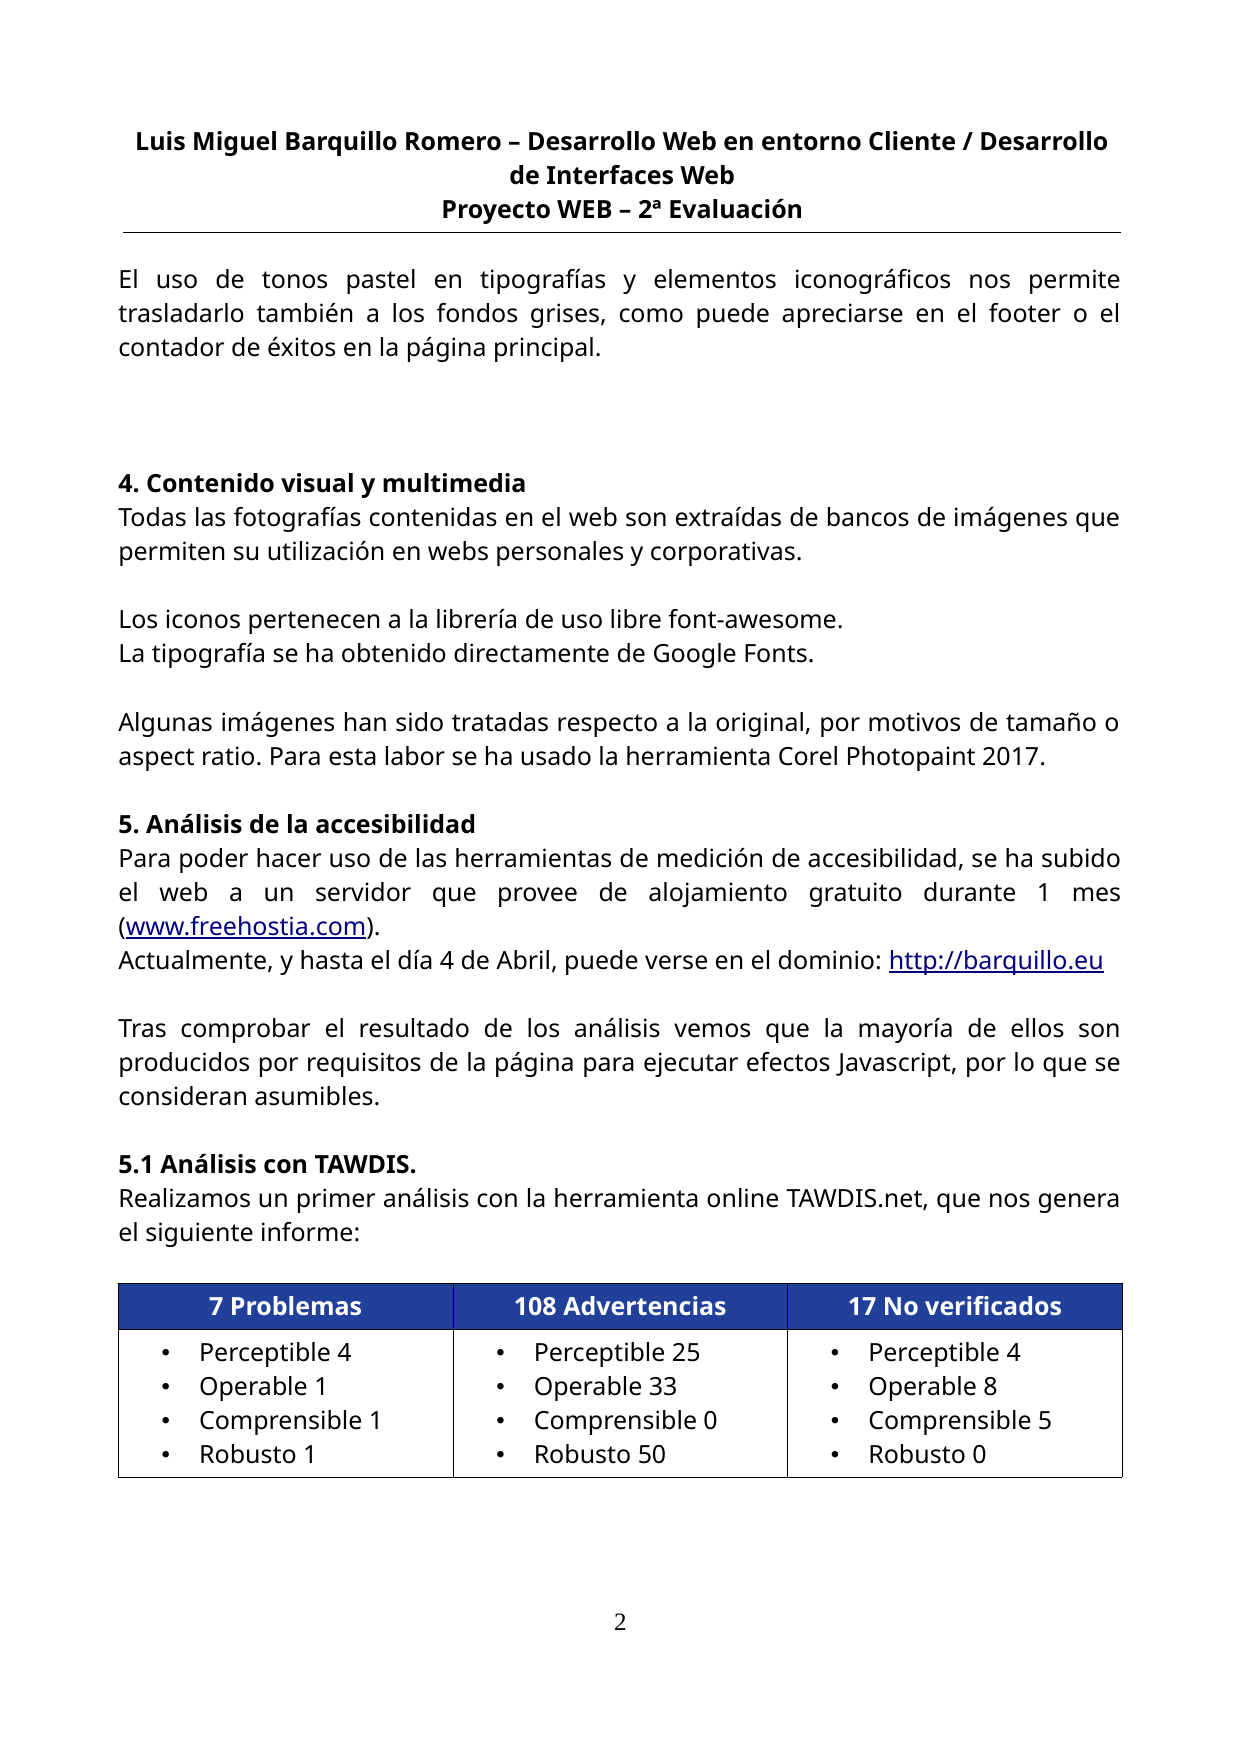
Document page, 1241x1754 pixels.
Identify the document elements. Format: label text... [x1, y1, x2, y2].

text 4. Contenido visual y multimedia [118, 466, 1122, 500]
text Algunas imágenes han sido tratadas respecto a la original, por motivos de tamaño o aspect ratio. Para esta labor se ha usado la herramienta Corel Photopaint 2017. [118, 704, 1122, 772]
table_header 108 Advertencias [454, 1284, 787, 1329]
text Tras comprobar el resultado de los análisis vemos que la mayoría de ellos son producidos por requisitos de la página para ejecutar efectos Javascript, por lo que se consideran asumibles. [118, 1011, 1122, 1113]
table_header 7 Problemas [119, 1284, 453, 1329]
text Los iconos pertenecen a la librería de uso libre font-awesome. [118, 602, 1122, 636]
text La tipografía se ha obtenido directamente de Google Fonts. [118, 636, 1122, 670]
text El uso de tonos pastel en tipografías y elementos iconográficos nos permite trasladarlo también a los fondos grises, como puede apreciarse en el footer o el contador de éxitos en la página principal. [118, 261, 1122, 363]
text Actualmente, y hasta el día 4 de Abril, puede verse en el dominio: http://barquillo.eu [118, 943, 1122, 977]
text 5. Análisis de la accesibilidad [118, 806, 1122, 840]
text 5.1 Análisis con TAWDIS. [118, 1147, 1122, 1181]
text Todas las fotografías contenidas en el web son extraídas de bancos de imágenes que permiten su utilización en webs personales y corporativas. [118, 500, 1122, 568]
table_cell Perceptible 4 Operable 8 Comprensible 5 Robusto 0 [788, 1330, 1122, 1477]
table_cell Perceptible 25 Operable 33 Comprensible 0 Robusto 50 [454, 1330, 787, 1477]
text Para poder hacer uso de las herramientas de medición de accesibilidad, se ha subido el web a un servidor que provee de alojamiento gratuito durante 1 mes (www.freehostia.com). [118, 840, 1122, 943]
table_cell Perceptible 4 Operable 1 Comprensible 1 Robusto 1 [119, 1330, 453, 1477]
text Realizamos un primer análisis con la herramienta online TAWDIS.net, que nos genera el siguiente informe: [118, 1181, 1122, 1249]
table_header 17 No verificados [788, 1284, 1122, 1329]
